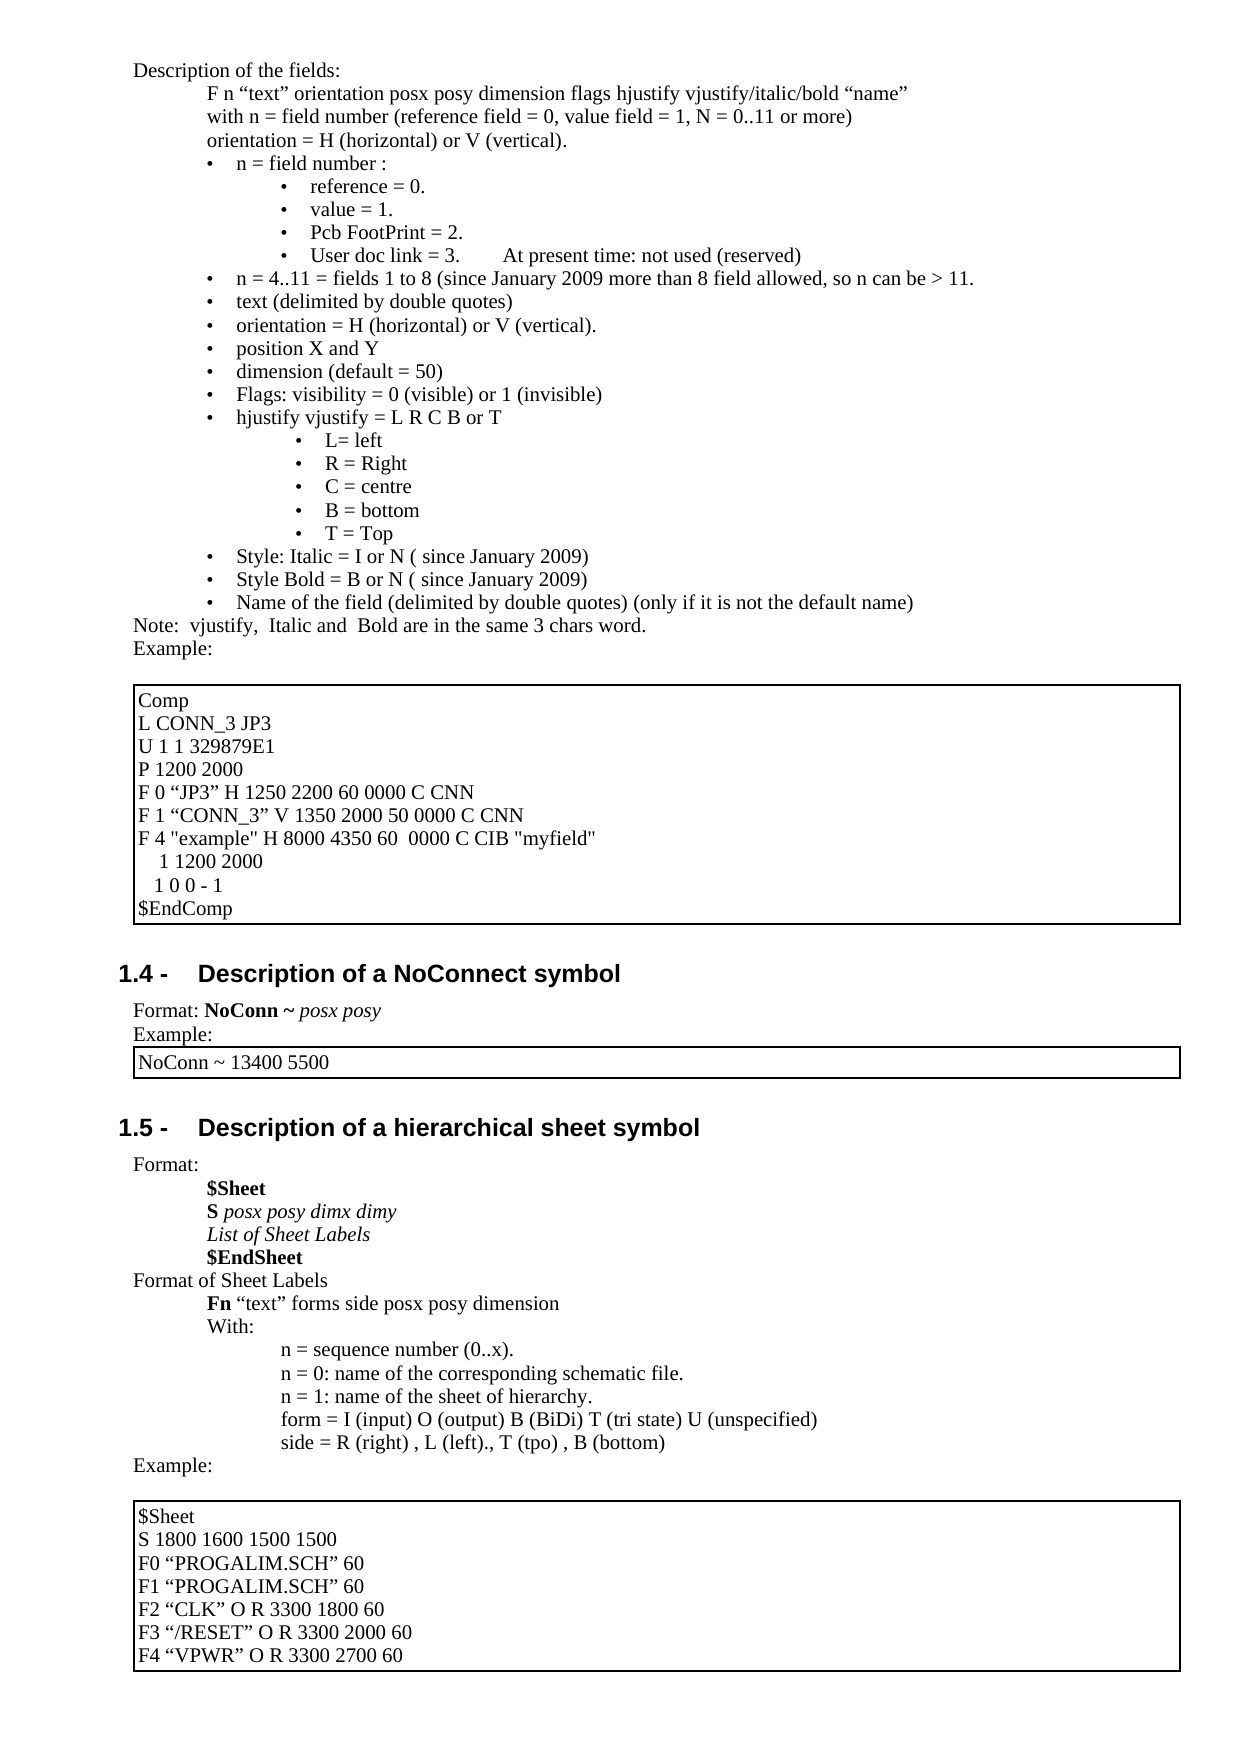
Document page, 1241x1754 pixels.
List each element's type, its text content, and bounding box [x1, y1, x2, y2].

list orientation = H (horizontal) or V (vertical). [207, 313, 1181, 337]
text $Sheet [207, 1176, 1181, 1199]
text F0 “PROGALIM.SCH” 60 [135, 1546, 1179, 1569]
text $EndSheet [207, 1246, 1181, 1269]
text $Sheet [135, 1502, 1179, 1523]
list T = Top [295, 522, 1181, 545]
text F4 “VPWR” O R 3300 2700 60 [135, 1639, 1179, 1670]
text Example: [133, 637, 1181, 660]
list n = field number : [207, 152, 1181, 175]
text n = sequence number (0..x). [281, 1338, 1181, 1361]
text F1 “PROGALIM.SCH” 60 [135, 1569, 1179, 1593]
text F 4 "example" H 8000 4350 60 0000 C CIB "myfield" [135, 822, 1179, 845]
list text (delimited by double quotes) [207, 290, 1181, 313]
text form = I (input) O (output) B (BiDi) T (tri state) U (unspecified) [281, 1408, 1181, 1431]
list L= left [295, 429, 1181, 452]
list Pcb FootPrint = 2. [281, 221, 1181, 244]
list R = Right [295, 452, 1181, 475]
text List of Sheet Labels [207, 1223, 1181, 1246]
text 1 0 0 - 1 [135, 868, 1179, 892]
list Name of the field (delimited by double quotes) (only if it is not the default name) [207, 591, 1181, 614]
list value = 1. [281, 198, 1181, 221]
text U 1 1 329879E1 [135, 730, 1179, 753]
text with n = field number (reference field = 0, value field = 1, N = 0..11 or more) [207, 105, 1181, 128]
text S 1800 1600 1500 1500 [135, 1523, 1179, 1546]
text Fn “text” forms side posx posy dimension [207, 1292, 1181, 1315]
list Style Bold = B or N ( since January 2009) [207, 568, 1181, 591]
text n = 1: name of the sheet of hierarchy. [281, 1384, 1181, 1408]
text $EndComp [135, 892, 1179, 923]
list hjustify vjustify = L R C B or T [207, 406, 1181, 429]
text Format: [133, 1153, 1181, 1176]
text F n “text” orientation posx posy dimension flags hjustify vjustify/italic/bold “name” [207, 82, 1181, 105]
text S posx posy dimx dimy [207, 1199, 1181, 1223]
text n = 0: name of the corresponding schematic file. [281, 1361, 1181, 1384]
text P 1200 2000 [135, 753, 1179, 776]
text Example: [133, 1022, 1181, 1046]
list dimension (default = 50) [207, 360, 1181, 383]
subtitle Description of a NoConnect symbol [118, 959, 1181, 987]
text Format: NoConn ~ posx posy [133, 999, 1181, 1022]
text Description of the fields: [133, 59, 1181, 82]
text With: [207, 1315, 1181, 1338]
subtitle Description of a hierarchical sheet symbol [118, 1113, 1181, 1141]
list reference = 0. [281, 175, 1181, 198]
text NoConn ~ 13400 5500 [135, 1048, 1179, 1077]
text Note: vjustify, Italic and Bold are in the same 3 chars word. [133, 614, 1181, 637]
text Example: [133, 1454, 1181, 1477]
list n = 4..11 = fields 1 to 8 (since January 2009 more than 8 field allowed, so n can be > 11. [207, 267, 1181, 290]
text Format of Sheet Labels [133, 1269, 1181, 1292]
list User doc link = 3. At present time: not used (reserved) [281, 244, 1181, 267]
text F3 “/RESET” O R 3300 2000 60 [135, 1616, 1179, 1639]
text 1 1200 2000 [135, 845, 1179, 868]
text F 1 “CONN_3” V 1350 2000 50 0000 C CNN [135, 799, 1179, 822]
text F2 “CLK” O R 3300 1800 60 [135, 1593, 1179, 1616]
text Comp [135, 686, 1179, 707]
list C = centre [295, 475, 1181, 498]
list B = bottom [295, 498, 1181, 522]
list Style: Italic = I or N ( since January 2009) [207, 545, 1181, 568]
text F 0 “JP3” H 1250 2200 60 0000 C CNN [135, 776, 1179, 799]
text orientation = H (horizontal) or V (vertical). [207, 128, 1181, 152]
text side = R (right) , L (left)., T (tpo) , B (bottom) [281, 1431, 1181, 1454]
text L CONN_3 JP3 [135, 707, 1179, 730]
list Flags: visibility = 0 (visible) or 1 (invisible) [207, 383, 1181, 406]
list position X and Y [207, 337, 1181, 360]
